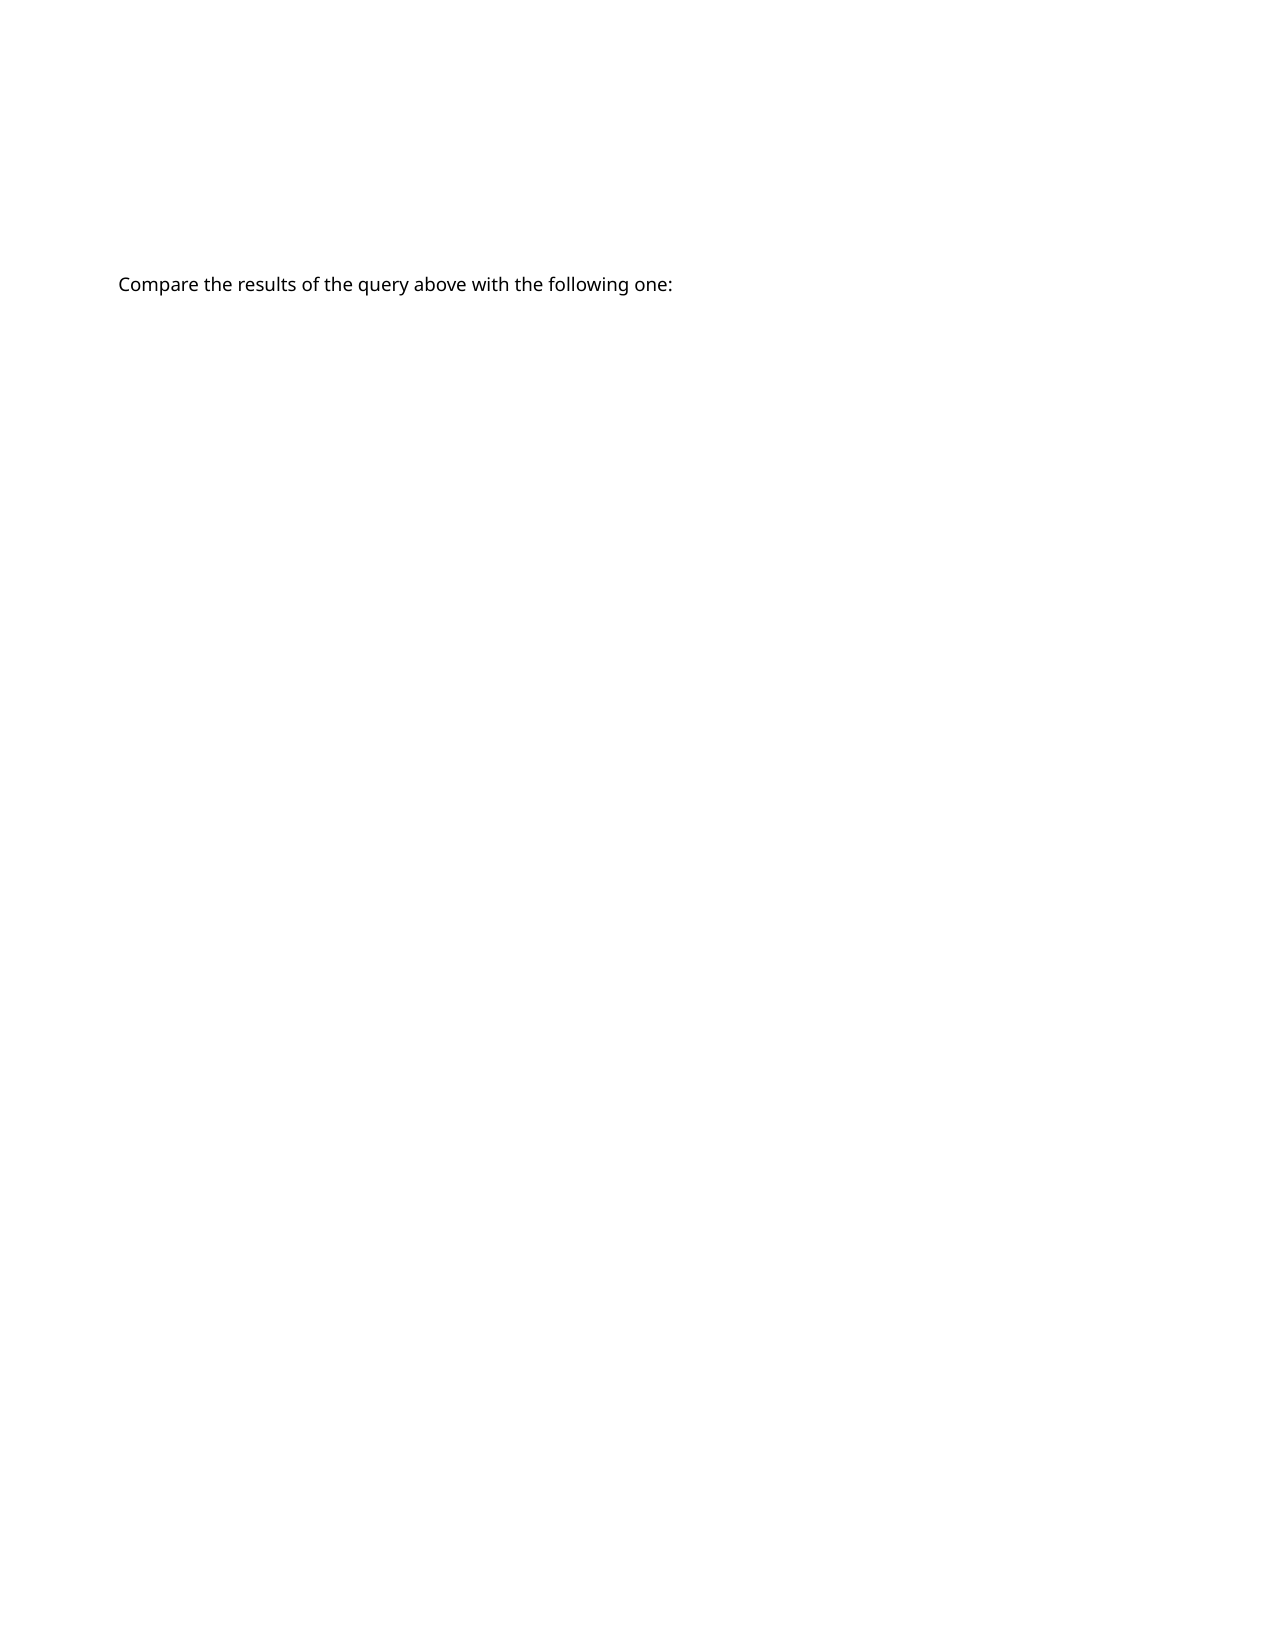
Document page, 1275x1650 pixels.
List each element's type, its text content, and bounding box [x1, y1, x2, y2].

text Compare the results of the query above with the following one: [118, 271, 1157, 297]
